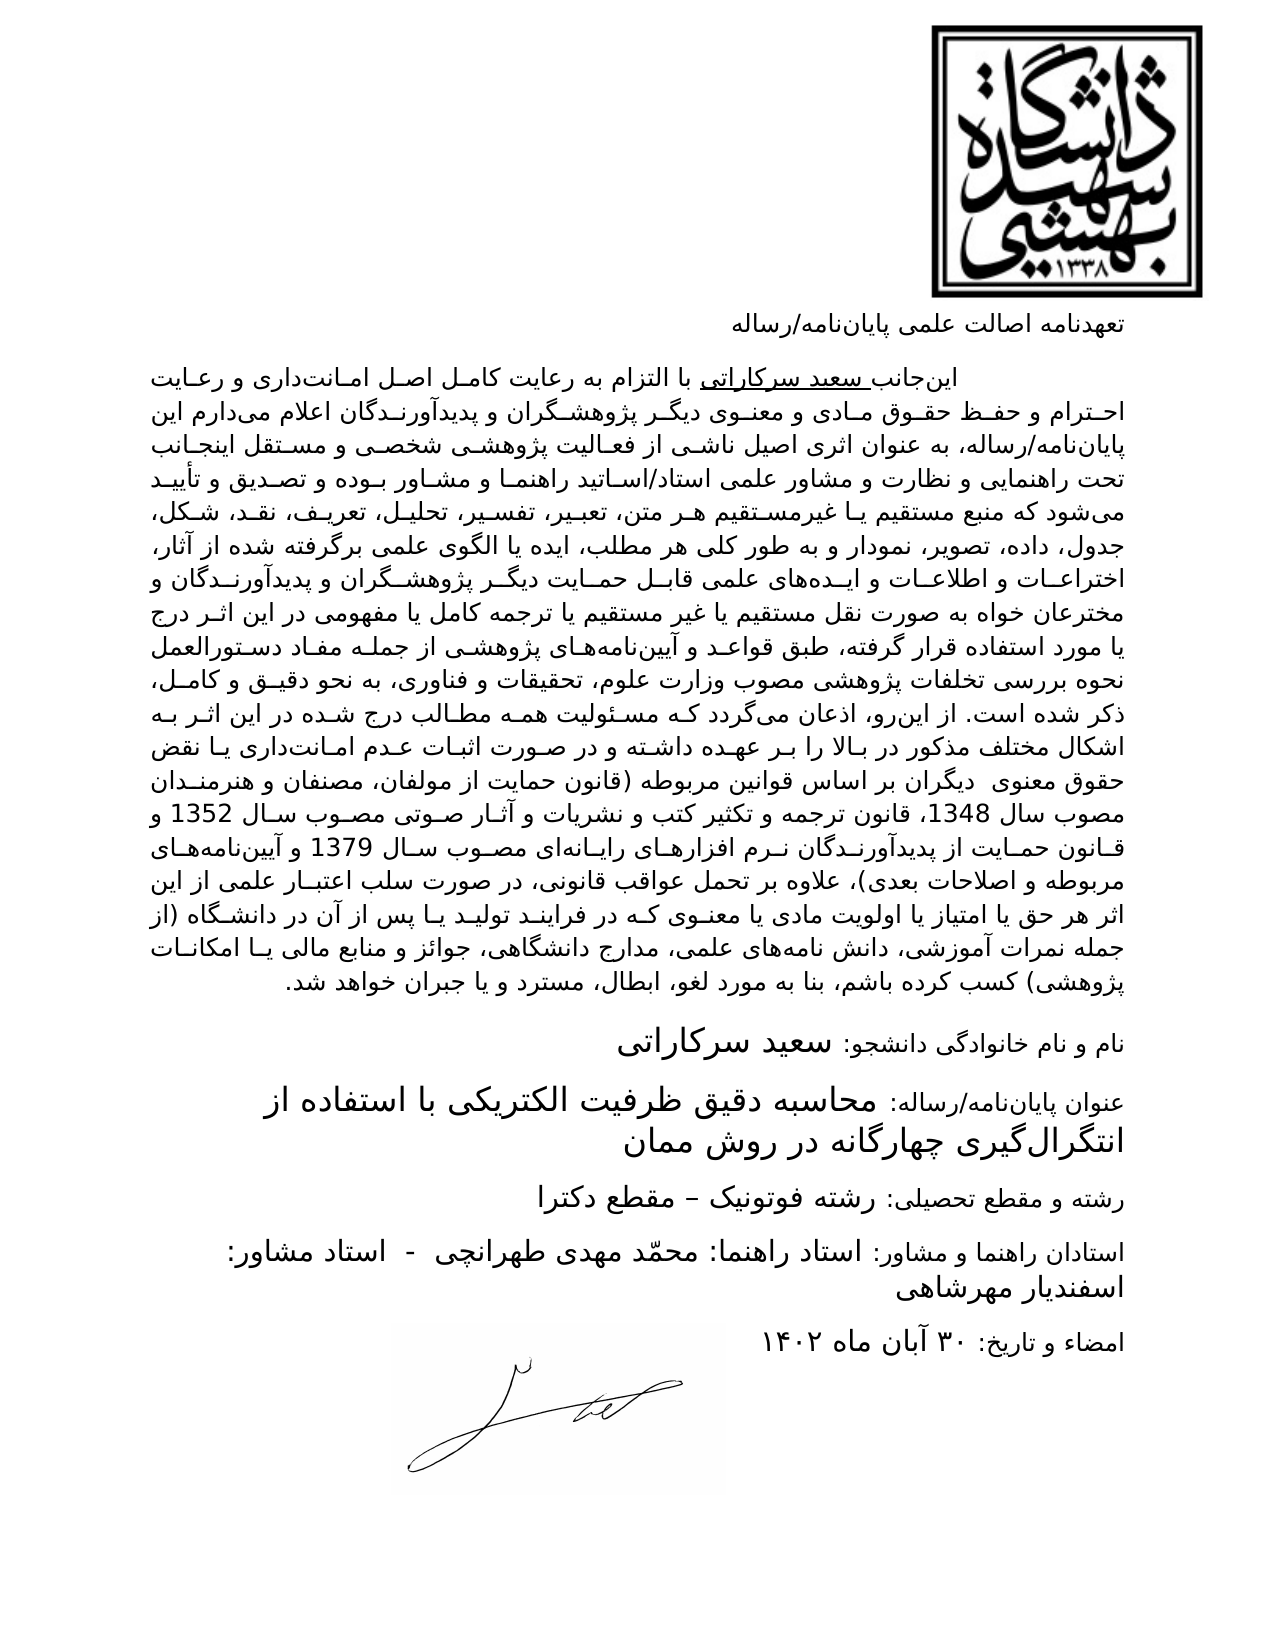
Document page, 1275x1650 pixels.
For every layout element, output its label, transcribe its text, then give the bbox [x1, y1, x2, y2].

text این‌جانب سعید سرکاراتی با التزام به رعایت کامل اصل امانت‌داری و رعایت احترام و حفظ حقوق مادی و معنوی دیگر پژوهشگران و پدیدآورندگان اعلام می‌دارم این پایان‌نامه/رساله، به عنوان اثری اصیل ناشی از فعالیت پژوهشی شخصی و مستقل اینجانب تحت راهنمایی و نظارت و مشاور علمی استاد/اساتید راهنما و مشاور بوده و تصدیق و تأیید می‌شود که منبع مستقیم یا غیرمستقیم هر متن، تعبیر، تفسیر، تحلیل، تعریف، نقد، شکل‌، جدول‌، داده، تصویر، نمودار و به طور کلی هر مطلب، ایده یا الگوی علمی برگرفته شده از آثار، اختراعات و اطلاعات و ایده‌های علمی قابل حمایت دیگر پژوهشگران و پدیدآورندگان و مخترعان خواه به صورت نقل مستقیم یا غیر مستقیم یا ترجمه کامل یا مفهومی در این اثر درج یا مورد استفاده قرار گرفته، طبق قواعد و آیین‌نامه‌های پژوهشی از جمله مفاد دستورالعمل نحوه بررسی تخلفات پژوهشی مصوب وزارت علوم، تحقیقات و فناوری، به نحو دقیق و کامل، ذکر شده است. از این‌رو، اذعان ‌می‌گردد که مسئولیت همه مطالب درج شده در این اثر به اشکال مختلف مذکور در بالا را بر عهده داشته و در صورت اثبات عدم امانت‌داری یا نقض حقوق معنوی دیگران بر اساس قوانین مربوطه (قانون حمایت از مولفان، مصنفان و هنرمندان مصوب سال 1348، قانون ترجمه و تکثیر کتب و نشریات و آثار صوتی مصوب سال 1352 و قانون حمایت از پدیدآورندگان نرم افزارهای رایانه‌ای مصوب سال 1379 و آیین‌نامه‌های مربوطه و اصلاحات بعدی)، علاوه بر تحمل عواقب قانونی، در صورت سلب اعتبار علمی از این اثر هر حق یا امتیاز یا اولویت مادی یا معنوی که در فرایند تولید یا پس از آن در دانشگاه (از جمله نمرات آموزشی، دانش نامه‌های علمی، مدارج دانشگاهی، جوائز و منابع مالی یا امکانات پژوهشی) کسب کرده باشم، بنا به مورد لغو، ابطال، مسترد و یا جبران خواهد شد. [150, 363, 1125, 996]
text امضاء و تاریخ: ۳۰ آبان ماه ۱۴۰۲ [727, 1324, 1125, 1358]
text رشته و مقطع تحصیلی: رشته فوتونیک – مقطع دکترا [150, 1181, 1125, 1214]
picture [929, 22, 1209, 301]
text استادان راهنما و مشاور: استاد راهنما: محمّد مهدی طهرانچی - استاد مشاور: اسفندیار مهرشاهی [150, 1234, 1125, 1304]
text عنوان پایان‌نامه/رساله: محاسبه دقیق ظرفیت الکتریکی با استفاده از انتگرال‌گیری چهارگانه در روش ممان [150, 1080, 1125, 1161]
text [150, 1324, 390, 1358]
text نام و نام خانوادگی دانشجو: سعید سرکاراتی [150, 1022, 1125, 1060]
picture [390, 1323, 727, 1495]
text تعهدنامه اصالت علمی پایان‌نامه/رساله [150, 309, 1125, 338]
